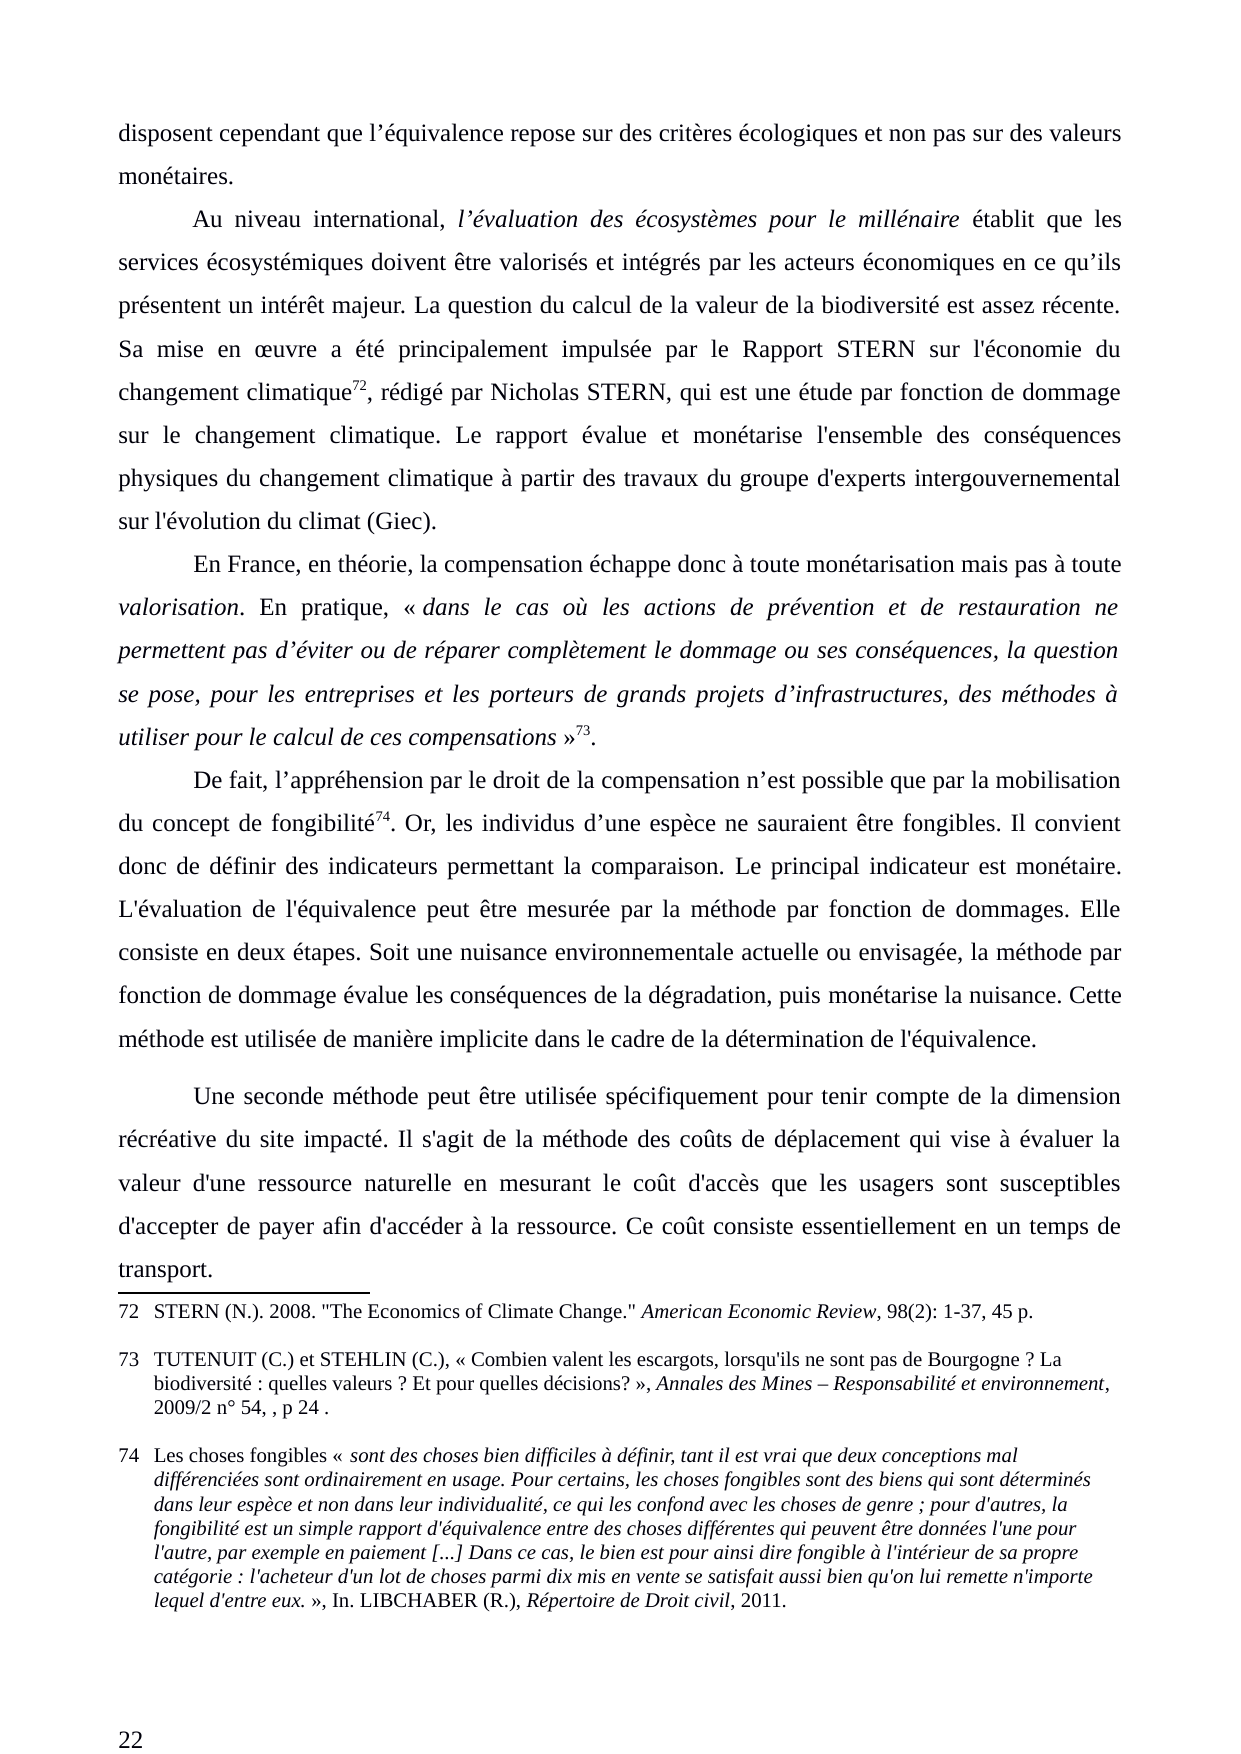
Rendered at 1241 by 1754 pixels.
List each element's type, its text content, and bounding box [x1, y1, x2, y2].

text STERN (N.). 2008. "The Economics of Climate Change." American Economic Review, 98(2): 1-37, 45 p. [118, 1299, 1122, 1323]
text Une seconde méthode peut être utilisée spécifiquement pour tenir compte de la dimension récréative du site impacté. Il s'agit de la méthode des coûts de déplacement qui vise à évaluer la valeur d'une ressource naturelle en mesurant le coût d'accès que les usagers sont susceptibles d'accepter de payer afin d'accéder à la ressource. Ce coût consiste essentiellement en un temps de transport. [118, 1081, 1122, 1283]
text Les choses fongibles « sont des choses bien difficiles à définir, tant il est vrai que deux conceptions mal différenciées sont ordinairement en usage. Pour certains, les choses fongibles sont des biens qui sont déterminés dans leur espèce et non dans leur individualité, ce qui les confond avec les choses de genre ; pour d'autres, la fongibilité est un simple rapport d'équivalence entre des choses différentes qui peuvent être données l'une pour l'autre, par exemple en paiement [...] Dans ce cas, le bien est pour ainsi dire fongible à l'intérieur de sa propre catégorie : l'acheteur d'un lot de choses parmi dix mis en vente se satisfait aussi bien qu'on lui remette n'importe lequel d'entre eux. », In. LIBCHABER (R.), Répertoire de Droit civil, 2011. [118, 1443, 1122, 1612]
text Au niveau international, l’évaluation des écosystèmes pour le millénaire établit que les services écosystémiques doivent être valorisés et intégrés par les acteurs économiques en ce qu’ils présentent un intérêt majeur. La question du calcul de la valeur de la biodiversité est assez récente. Sa mise en œuvre a été principalement impulsée par le Rapport STERN sur l'économie du changement climatique, rédigé par Nicholas STERN, qui est une étude par fonction de dommage sur le changement climatique. Le rapport évalue et monétarise l'ensemble des conséquences physiques du changement climatique à partir des travaux du groupe d'experts intergouvernemental sur l'évolution du climat (Giec). [118, 204, 1122, 535]
text disposent cependant que l’équivalence repose sur des critères écologiques et non pas sur des valeurs monétaires. [118, 118, 1122, 190]
text TUTENUIT (C.) et STEHLIN (C.), « Combien valent les escargots, lorsqu'ils ne sont pas de Bourgogne ? La biodiversité : quelles valeurs ? Et pour quelles décisions? », Annales des Mines – Responsabilité et environnement, 2009/2 n° 54, , p 24 . [118, 1347, 1122, 1419]
text En France, en théorie, la compensation échappe donc à toute monétarisation mais pas à toute valorisation. En pratique, « dans le cas où les actions de prévention et de restauration ne permettent pas d’éviter ou de réparer complètement le dommage ou ses conséquences, la question se pose, pour les entreprises et les porteurs de grands projets d’infrastructures, des méthodes à utiliser pour le calcul de ces compensations ». [118, 549, 1122, 751]
text De fait, l’appréhension par le droit de la compensation n’est possible que par la mobilisation du concept de fongibilité. Or, les individus d’une espèce ne sauraient être fongibles. Il convient donc de définir des indicateurs permettant la comparaison. Le principal indicateur est monétaire. L'évaluation de l'équivalence peut être mesurée par la méthode par fonction de dommages. Elle consiste en deux étapes. Soit une nuisance environnementale actuelle ou envisagée, la méthode par fonction de dommage évalue les conséquences de la dégradation, puis monétarise la nuisance. Cette méthode est utilisée de manière implicite dans le cadre de la détermination de l'équivalence. [118, 765, 1122, 1052]
